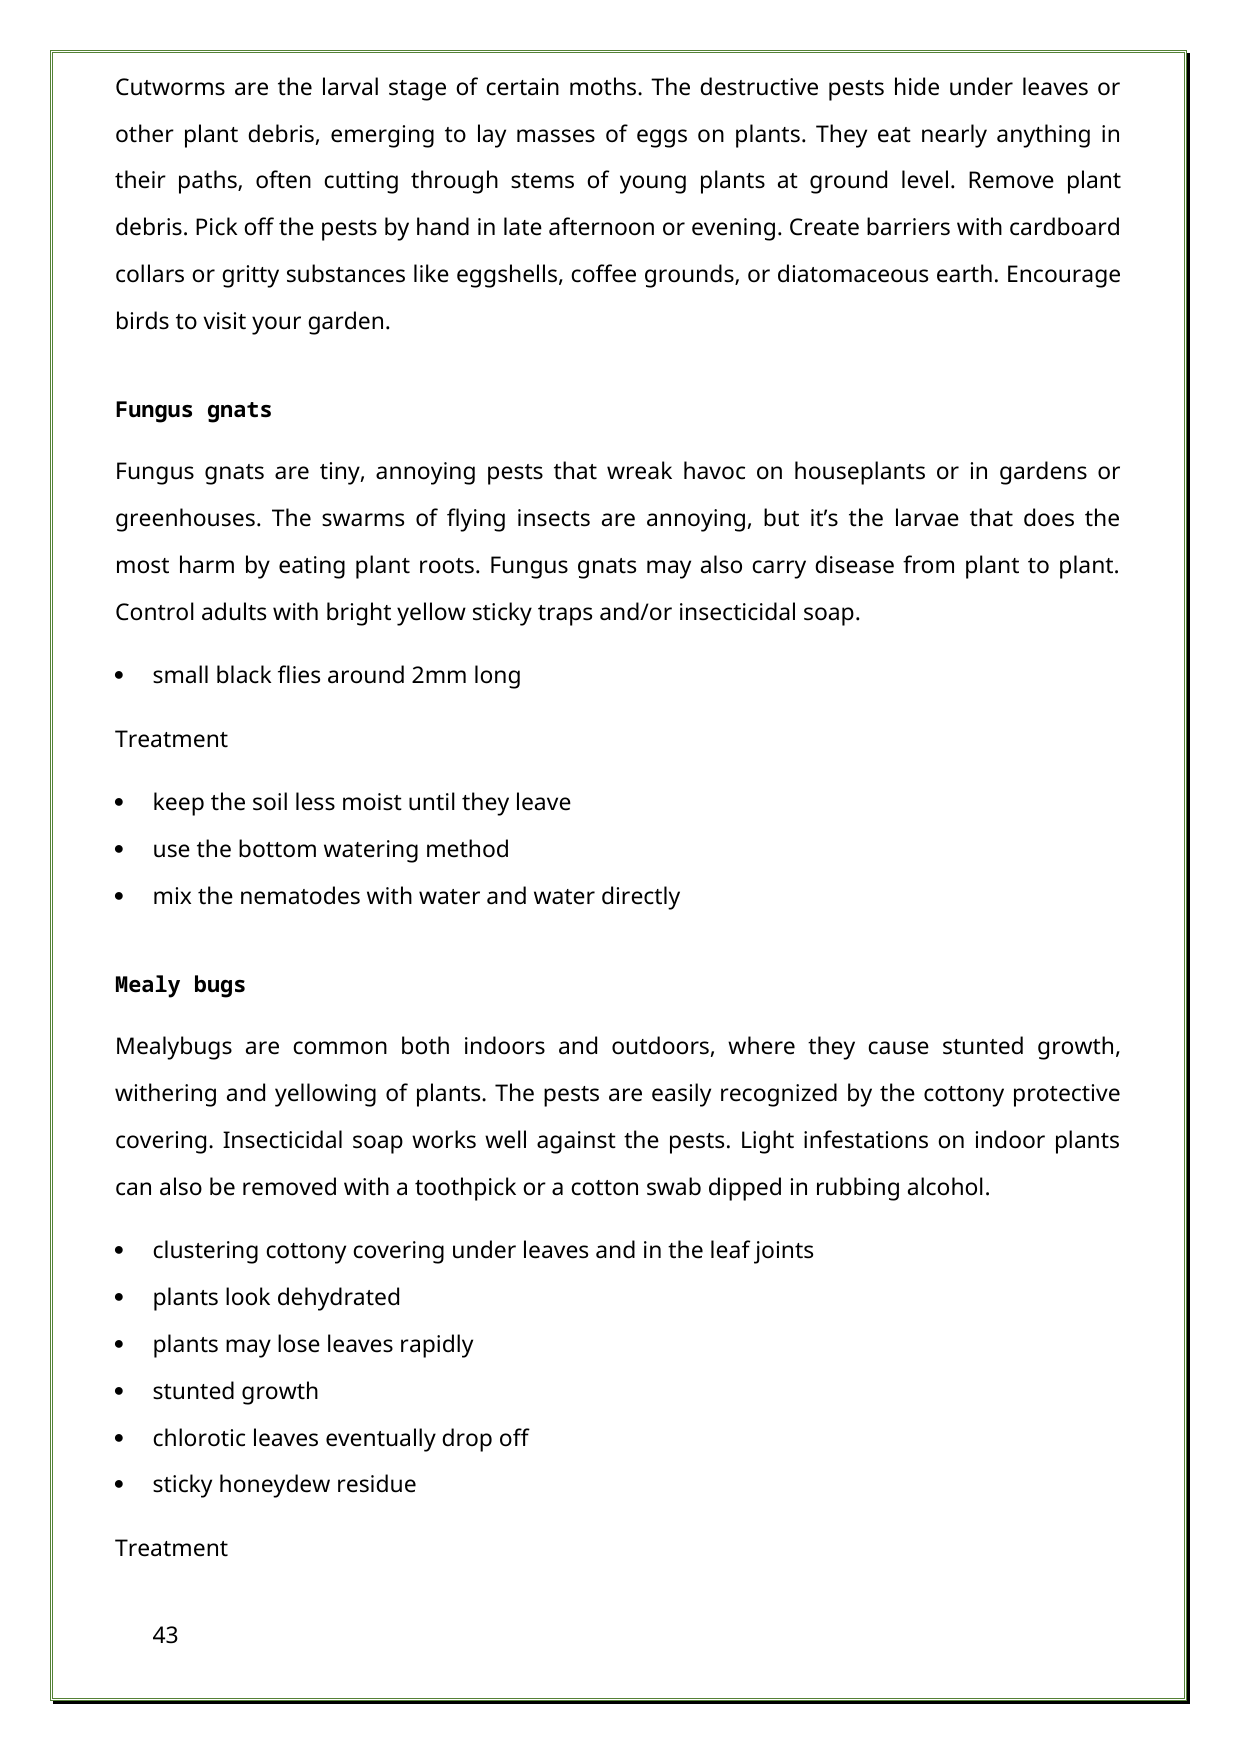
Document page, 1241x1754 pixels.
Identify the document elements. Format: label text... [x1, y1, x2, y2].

text Cutworms are the larval stage of certain moths. The destructive pests hide under leaves or other plant debris, emerging to lay masses of eggs on plants. They eat nearly anything in their paths, often cutting through stems of young plants at ground level. Remove plant debris. Pick off the pests by hand in late afternoon or evening. Create barriers with cardboard collars or gritty substances like eggshells, coffee grounds, or diatomaceous earth. Encourage birds to visit your garden. [115, 71, 1122, 336]
list plants may lose leaves rapidly [115, 1328, 1122, 1359]
list use the bottom watering method [115, 833, 1122, 864]
text Treatment [115, 723, 1122, 754]
subtitle Mealy bugs [115, 968, 1122, 998]
list plants look dehydrated [115, 1281, 1122, 1312]
list sticky honeydew residue [115, 1468, 1122, 1500]
list mix the nematodes with water and water directly [115, 880, 1122, 911]
subtitle Fungus gnats [115, 394, 1122, 423]
list clustering cottony covering under leaves and in the leaf joints [115, 1234, 1122, 1265]
list keep the soil less moist until they leave [115, 786, 1122, 817]
list small black flies around 2mm long [115, 659, 1122, 690]
text Treatment [115, 1532, 1122, 1563]
list chlorotic leaves eventually drop off [115, 1422, 1122, 1453]
text Fungus gnats are tiny, annoying pests that wreak havoc on houseplants or in gardens or greenhouses. The swarms of flying insects are annoying, but it’s the larvae that does the most harm by eating plant roots. Fungus gnats may also carry disease from plant to plant. Control adults with bright yellow sticky traps and/or insecticidal soap. [115, 455, 1122, 627]
text Mealybugs are common both indoors and outdoors, where they cause stunted growth, withering and yellowing of plants. The pests are easily recognized by the cottony protective covering. Insecticidal soap works well against the pests. Light infestations on indoor plants can also be removed with a toothpick or a cotton swab dipped in rubbing alcohol. [115, 1030, 1122, 1202]
list stunted growth [115, 1375, 1122, 1406]
